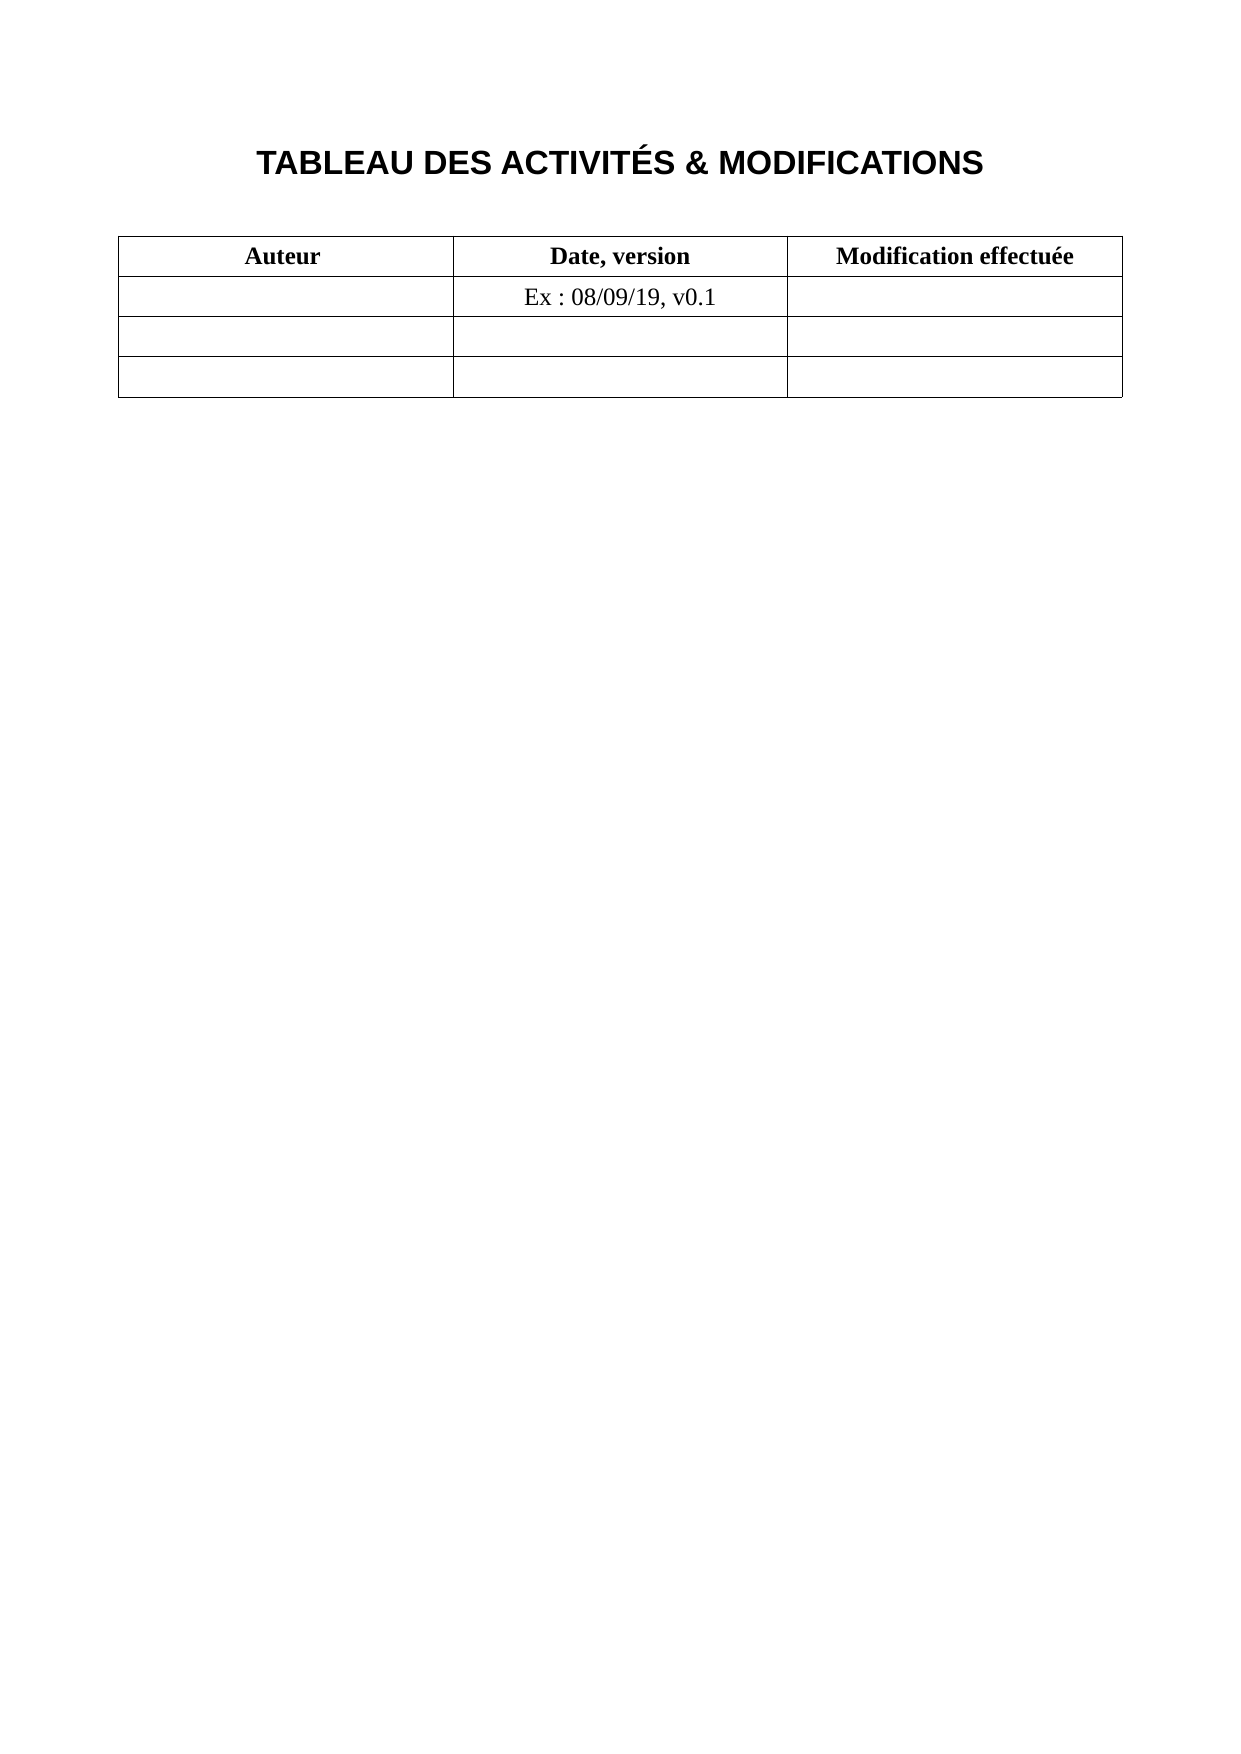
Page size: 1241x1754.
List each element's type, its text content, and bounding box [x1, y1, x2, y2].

table_cell [454, 357, 787, 397]
subtitle TABLEAU DES ACTIVITÉS & MODIFICATIONS [118, 143, 1122, 182]
table_cell [454, 317, 787, 356]
table_cell [788, 317, 1122, 356]
table_cell Ex : 08/09/19, v0.1 [454, 277, 787, 316]
table_header Auteur [119, 237, 453, 276]
table_cell [119, 277, 453, 316]
table_cell [788, 277, 1122, 316]
table_header Date, version [454, 237, 787, 276]
table_header Modification effectuée [788, 237, 1122, 276]
table_cell [119, 317, 453, 356]
table_cell [788, 357, 1122, 397]
table_cell [119, 357, 453, 397]
